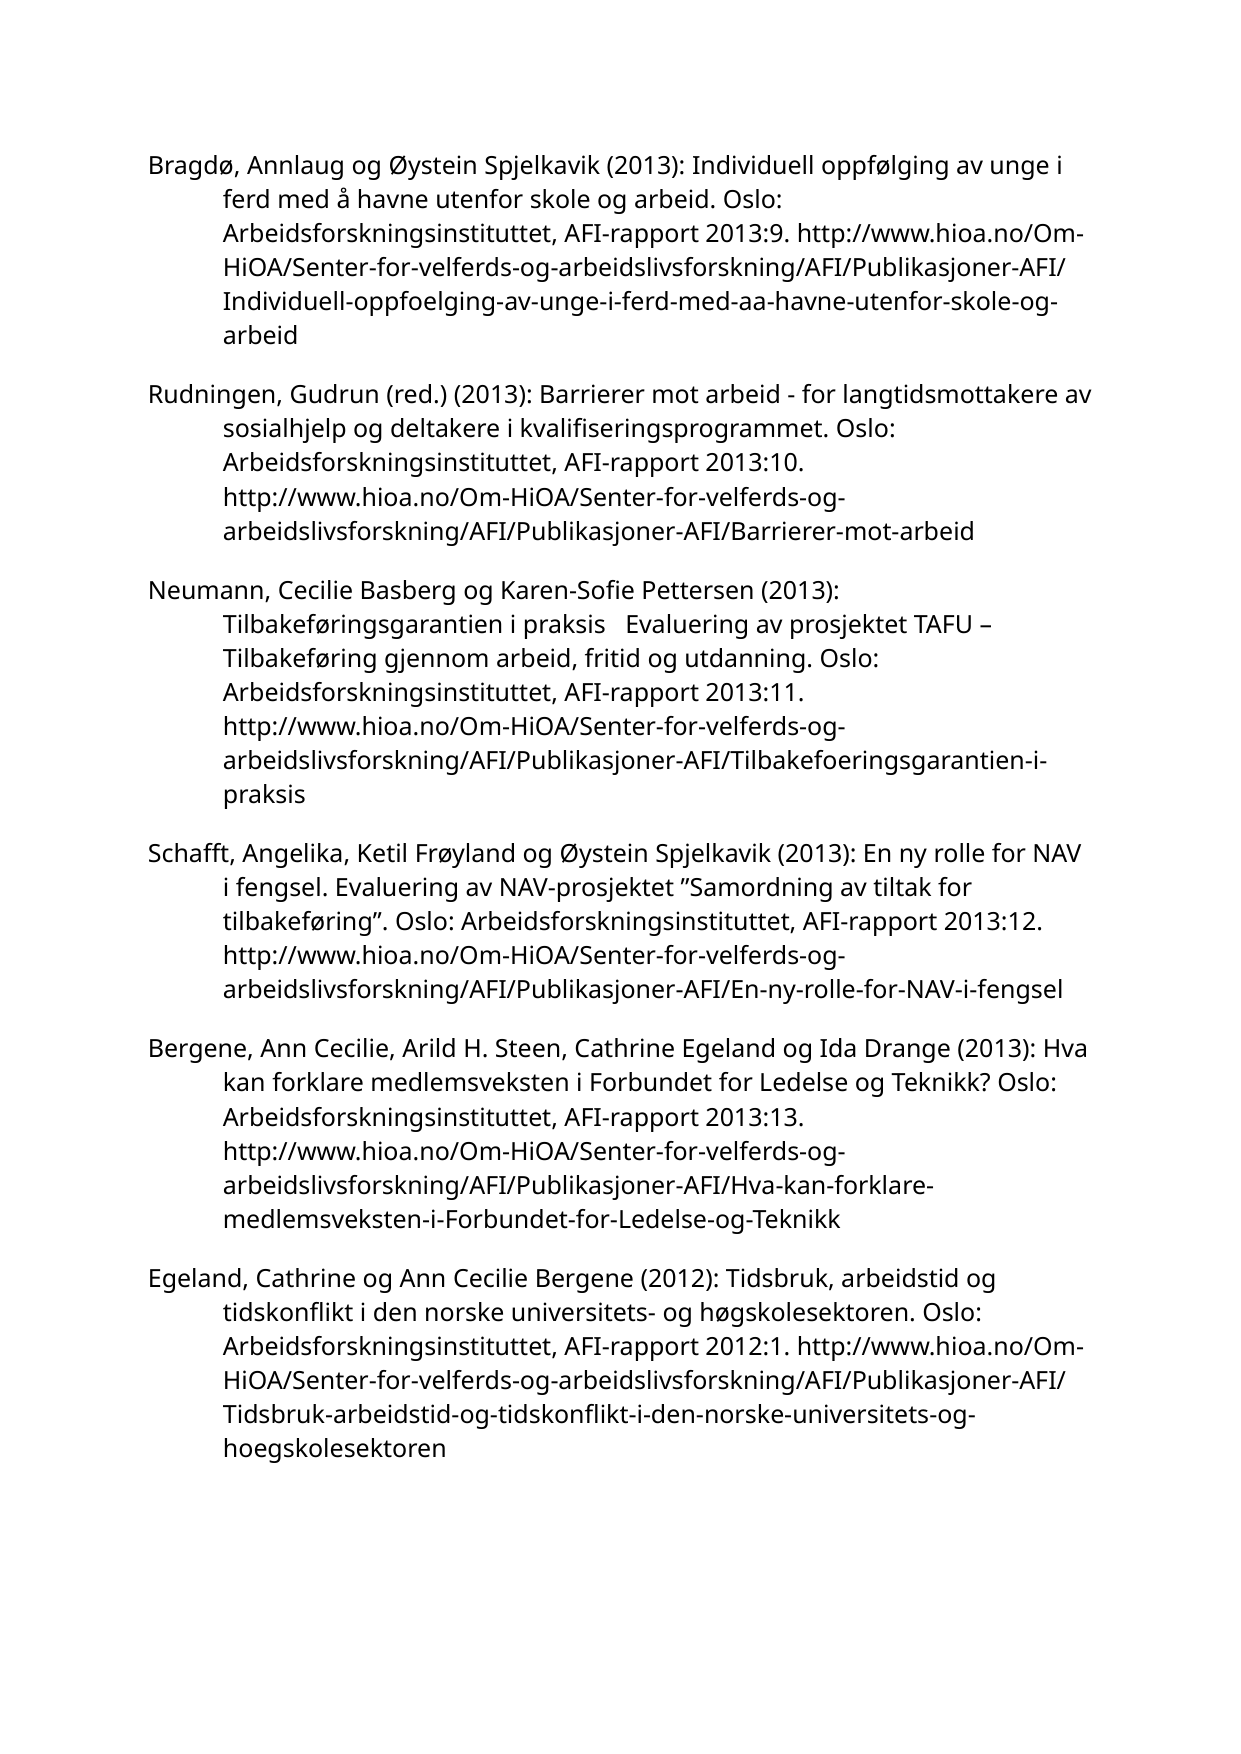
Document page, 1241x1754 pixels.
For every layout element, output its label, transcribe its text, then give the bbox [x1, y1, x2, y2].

list Neumann, Cecilie Basberg og Karen-Sofie Pettersen (2013): Tilbakeføringsgarantien i praksis Evaluering av prosjektet TAFU – Tilbakeføring gjennom arbeid, fritid og utdanning. Oslo: Arbeidsforskningsinstituttet, AFI-rapport 2013:11. http://www.hioa.no/Om-HiOA/Senter-for-velferds-og-arbeidslivsforskning/AFI/Publikasjoner-AFI/Tilbakefoeringsgarantien-i-praksis [148, 572, 1093, 811]
list Rudningen, Gudrun (red.) (2013): Barrierer mot arbeid - for langtidsmottakere av sosialhjelp og deltakere i kvalifiseringsprogrammet. Oslo: Arbeidsforskningsinstituttet, AFI-rapport 2013:10. http://www.hioa.no/Om-HiOA/Senter-for-velferds-og-arbeidslivsforskning/AFI/Publikasjoner-AFI/Barrierer-mot-arbeid [148, 377, 1093, 547]
list Bragdø, Annlaug og Øystein Spjelkavik (2013): Individuell oppfølging av unge i ferd med å havne utenfor skole og arbeid. Oslo: Arbeidsforskningsinstituttet, AFI-rapport 2013:9. http://www.hioa.no/Om-HiOA/Senter-for-velferds-og-arbeidslivsforskning/AFI/Publikasjoner-AFI/Individuell-oppfoelging-av-unge-i-ferd-med-aa-havne-utenfor-skole-og-arbeid [148, 148, 1093, 352]
list Egeland, Cathrine og Ann Cecilie Bergene (2012): Tidsbruk, arbeidstid og tidskonflikt i den norske universitets- og høgskolesektoren. Oslo: Arbeidsforskningsinstituttet, AFI-rapport 2012:1. http://www.hioa.no/Om-HiOA/Senter-for-velferds-og-arbeidslivsforskning/AFI/Publikasjoner-AFI/Tidsbruk-arbeidstid-og-tidskonflikt-i-den-norske-universitets-og-hoegskolesektoren [148, 1260, 1093, 1465]
list Bergene, Ann Cecilie, Arild H. Steen, Cathrine Egeland og Ida Drange (2013): Hva kan forklare medlemsveksten i Forbundet for Ledelse og Teknikk? Oslo: Arbeidsforskningsinstituttet, AFI-rapport 2013:13. http://www.hioa.no/Om-HiOA/Senter-for-velferds-og-arbeidslivsforskning/AFI/Publikasjoner-AFI/Hva-kan-forklare-medlemsveksten-i-Forbundet-for-Ledelse-og-Teknikk [148, 1031, 1093, 1235]
list Schafft, Angelika, Ketil Frøyland og Øystein Spjelkavik (2013): En ny rolle for NAV i fengsel. Evaluering av NAV-prosjektet ”Samordning av tiltak for tilbakeføring”. Oslo: Arbeidsforskningsinstituttet, AFI-rapport 2013:12. http://www.hioa.no/Om-HiOA/Senter-for-velferds-og-arbeidslivsforskning/AFI/Publikasjoner-AFI/En-ny-rolle-for-NAV-i-fengsel [148, 836, 1093, 1006]
